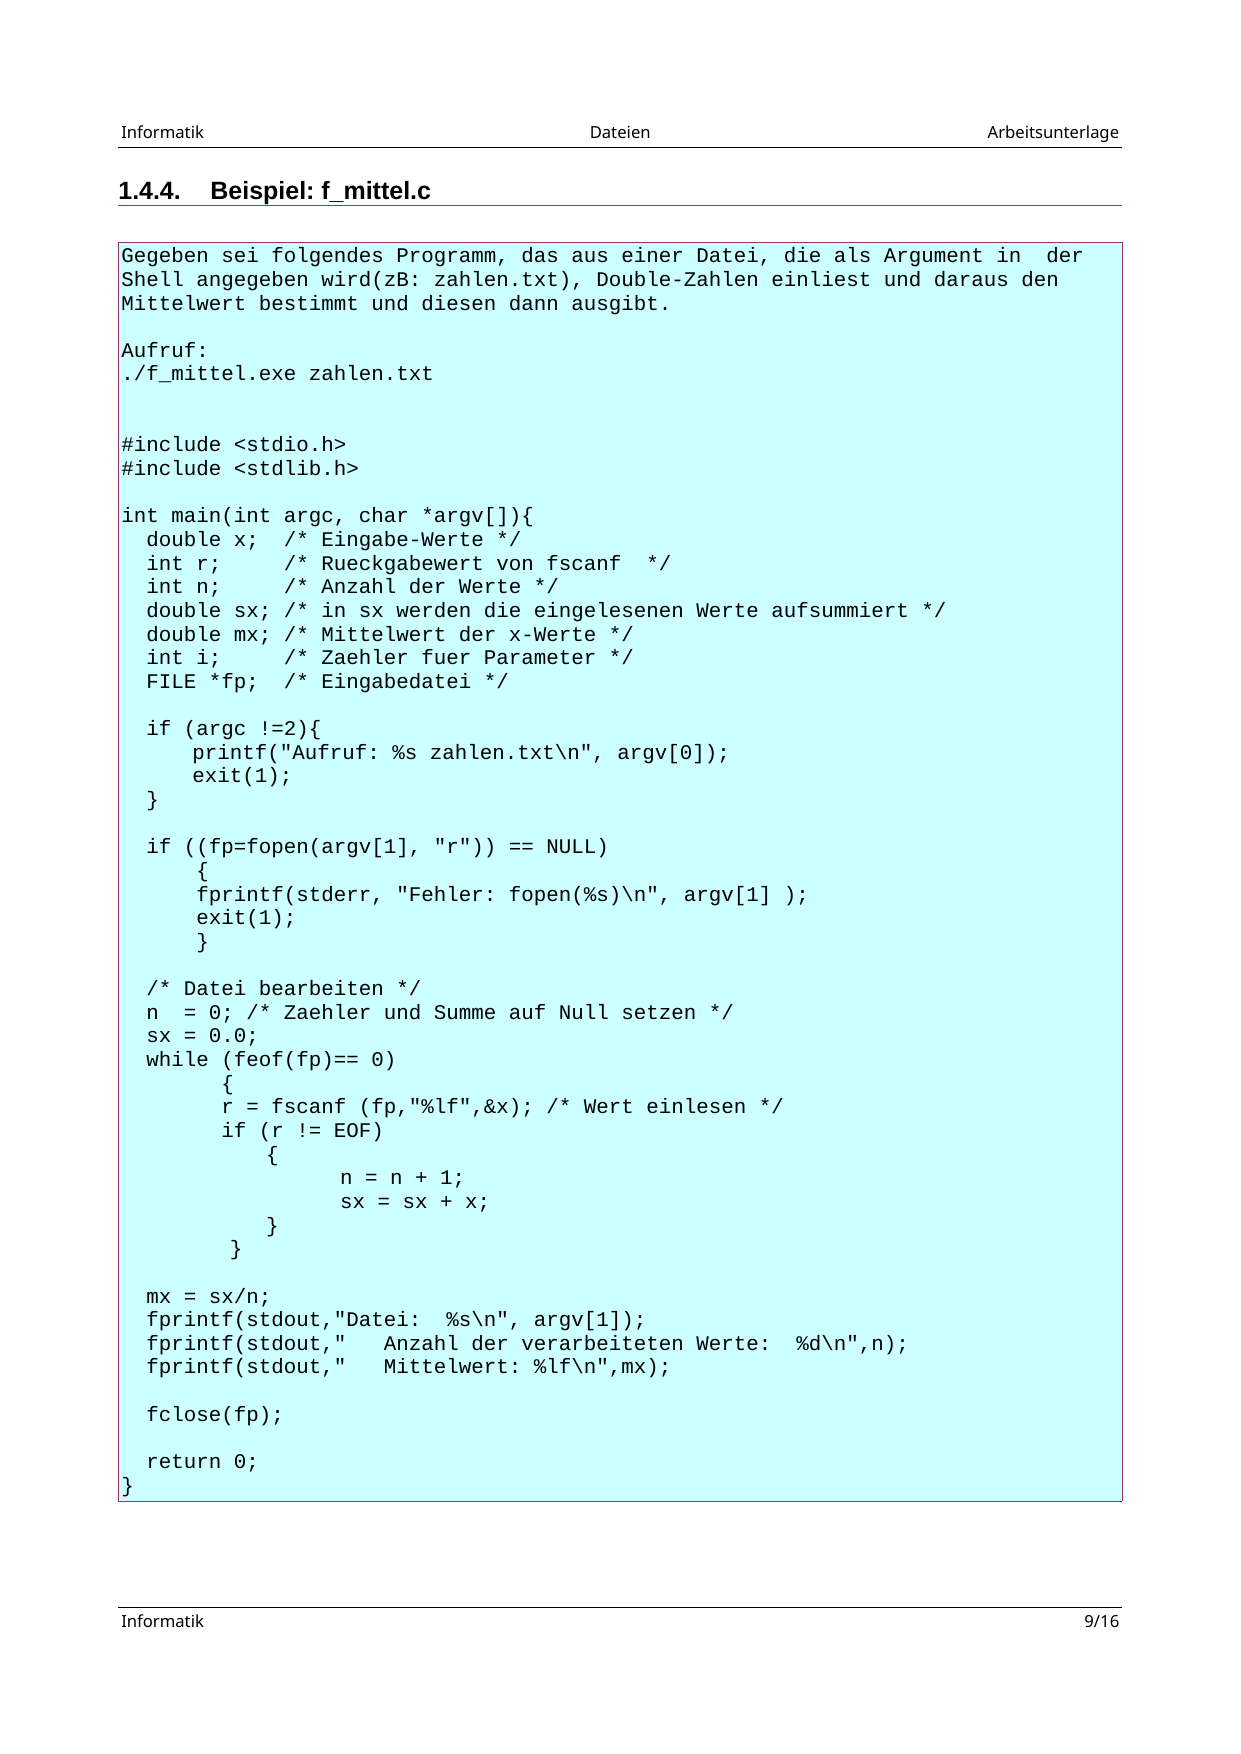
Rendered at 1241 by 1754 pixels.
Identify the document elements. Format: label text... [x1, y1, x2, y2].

text fprintf(stdout," Mittelwert: %lf\n",mx); [119, 1353, 1122, 1377]
text if (argc !=2){ [119, 715, 1122, 739]
text int i; /* Zaehler fuer Parameter */ [119, 644, 1122, 668]
text if ((fp=fopen(argv[1], "r")) == NULL) [119, 833, 1122, 857]
text } [119, 786, 1122, 810]
text ./f_mittel.exe zahlen.txt [119, 360, 1122, 384]
text sx = sx + x; [119, 1188, 1122, 1212]
text double x; /* Eingabe-Werte */ [119, 526, 1122, 549]
text if (r != EOF) [119, 1117, 1122, 1141]
text /* Datei bearbeiten */ [119, 975, 1122, 999]
text } [119, 1212, 1122, 1235]
text n = n + 1; [119, 1164, 1122, 1188]
text #include <stdio.h> [119, 431, 1122, 455]
subtitle Beispiel: f_mittel.c [118, 176, 1122, 205]
text } [119, 1235, 1122, 1259]
text while (feof(fp)== 0) [119, 1046, 1122, 1070]
text Gegeben sei folgendes Programm, das aus einer Datei, die als Argument in der Shell angegeben wird(zB: zahlen.txt), Double-Zahlen einliest und daraus den Mittelwert bestimmt und diesen dann ausgibt. [119, 243, 1122, 313]
text exit(1); [119, 904, 1122, 928]
text int n; /* Anzahl der Werte */ [119, 573, 1122, 597]
text { [119, 1070, 1122, 1093]
text printf("Aufruf: %s zahlen.txt\n", argv[0]); [119, 739, 1122, 762]
text return 0; [119, 1448, 1122, 1472]
text double sx; /* in sx werden die eingelesenen Werte aufsummiert */ [119, 597, 1122, 621]
text #include <stdlib.h> [119, 455, 1122, 479]
text Aufruf: [119, 313, 1122, 360]
text } [119, 1472, 1122, 1501]
text FILE *fp; /* Eingabedatei */ [119, 668, 1122, 691]
text exit(1); [119, 762, 1122, 786]
text fprintf(stderr, "Fehler: fopen(%s)\n", argv[1] ); [119, 881, 1122, 904]
text fprintf(stdout," Anzahl der verarbeiteten Werte: %d\n",n); [119, 1330, 1122, 1353]
text int r; /* Rueckgabewert von fscanf */ [119, 549, 1122, 573]
text n = 0; /* Zaehler und Summe auf Null setzen */ [119, 999, 1122, 1022]
text double mx; /* Mittelwert der x-Werte */ [119, 621, 1122, 644]
text } [119, 928, 1122, 952]
text { [119, 857, 1122, 881]
text mx = sx/n; [119, 1283, 1122, 1306]
text sx = 0.0; [119, 1022, 1122, 1046]
text fclose(fp); [119, 1401, 1122, 1424]
text int main(int argc, char *argv[]){ [119, 502, 1122, 526]
text r = fscanf (fp,"%lf",&x); /* Wert einlesen */ [119, 1093, 1122, 1117]
text fprintf(stdout,"Datei: %s\n", argv[1]); [119, 1306, 1122, 1330]
text { [119, 1141, 1122, 1164]
